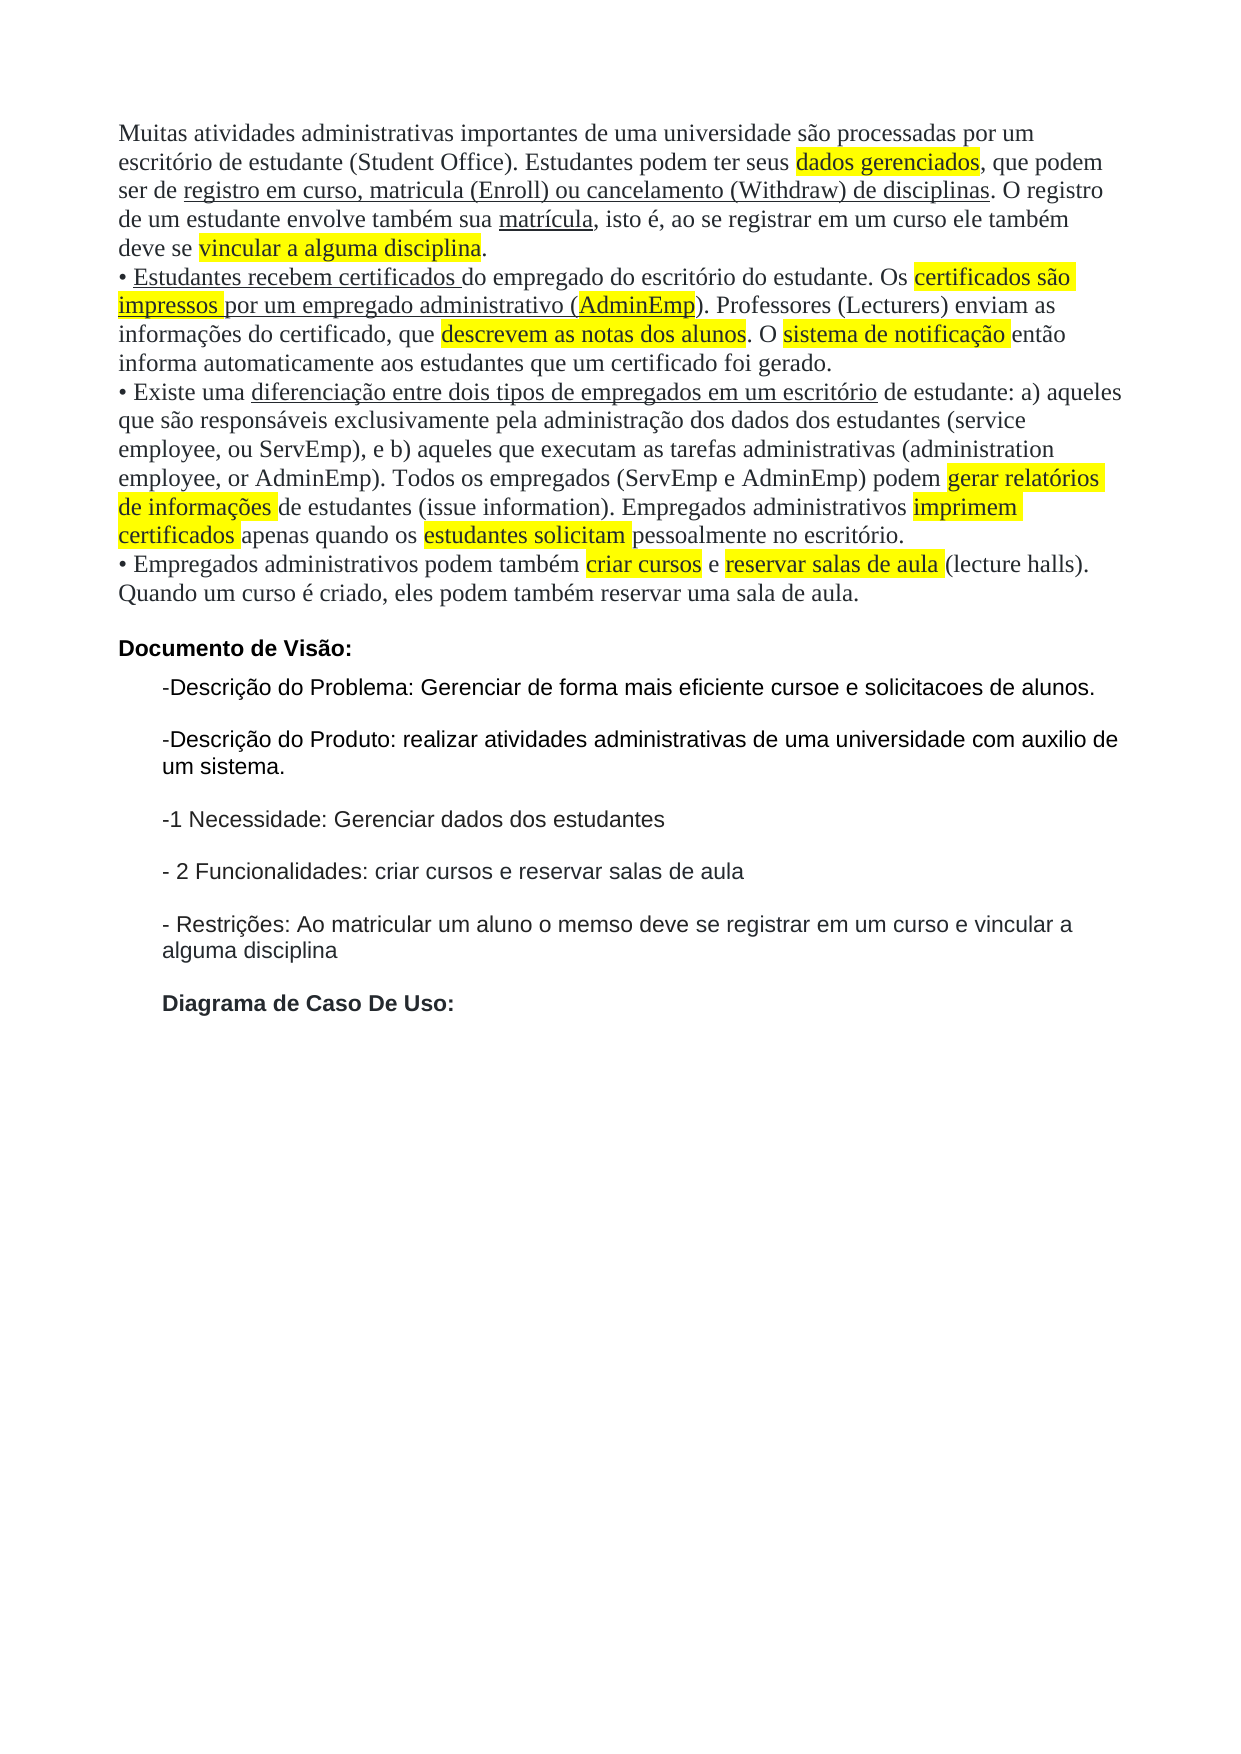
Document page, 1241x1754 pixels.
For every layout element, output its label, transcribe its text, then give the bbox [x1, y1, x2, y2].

text - 2 Funcionalidades: criar cursos e reservar salas de aula [162, 858, 1122, 884]
text Diagrama de Caso De Uso: [162, 990, 1122, 1016]
text • Estudantes recebem certificados do empregado do escritório do estudante. Os certificados são impressos por um empregado administrativo (AdminEmp). Professores (Lecturers) enviam as informações do certificado, que descrevem as notas dos alunos. O sistema de notificação então informa automaticamente aos estudantes que um certificado foi gerado. [118, 262, 1122, 377]
text - Restrições: Ao matricular um aluno o memso deve se registrar em um curso e vincular a alguma disciplina [162, 911, 1122, 964]
text -Descrição do Problema: Gerenciar de forma mais eficiente cursoe e solicitacoes de alunos. [162, 674, 1122, 700]
text -1 Necessidade: Gerenciar dados dos estudantes [162, 806, 1122, 832]
text Documento de Visão: [118, 635, 1122, 661]
text -Descrição do Produto: realizar atividades administrativas de uma universidade com auxilio de um sistema. [162, 726, 1122, 779]
text • Existe uma diferenciação entre dois tipos de empregados em um escritório de estudante: a) aqueles que são responsáveis exclusivamente pela administração dos dados dos estudantes (service employee, ou ServEmp), e b) aqueles que executam as tarefas administrativas (administration employee, or AdminEmp). Todos os empregados (ServEmp e AdminEmp) podem gerar relatórios de informações de estudantes (issue information). Empregados administrativos imprimem certificados apenas quando os estudantes solicitam pessoalmente no escritório. [118, 377, 1122, 549]
text Muitas atividades administrativas importantes de uma universidade são processadas por um escritório de estudante (Student Office). Estudantes podem ter seus dados gerenciados, que podem ser de registro em curso, matricula (Enroll) ou cancelamento (Withdraw) de disciplinas. O registro de um estudante envolve também sua matrícula, isto é, ao se registrar em um curso ele também deve se vincular a alguma disciplina. [118, 118, 1122, 262]
text • Empregados administrativos podem também criar cursos e reservar salas de aula (lecture halls). Quando um curso é criado, eles podem também reservar uma sala de aula. [118, 549, 1122, 607]
